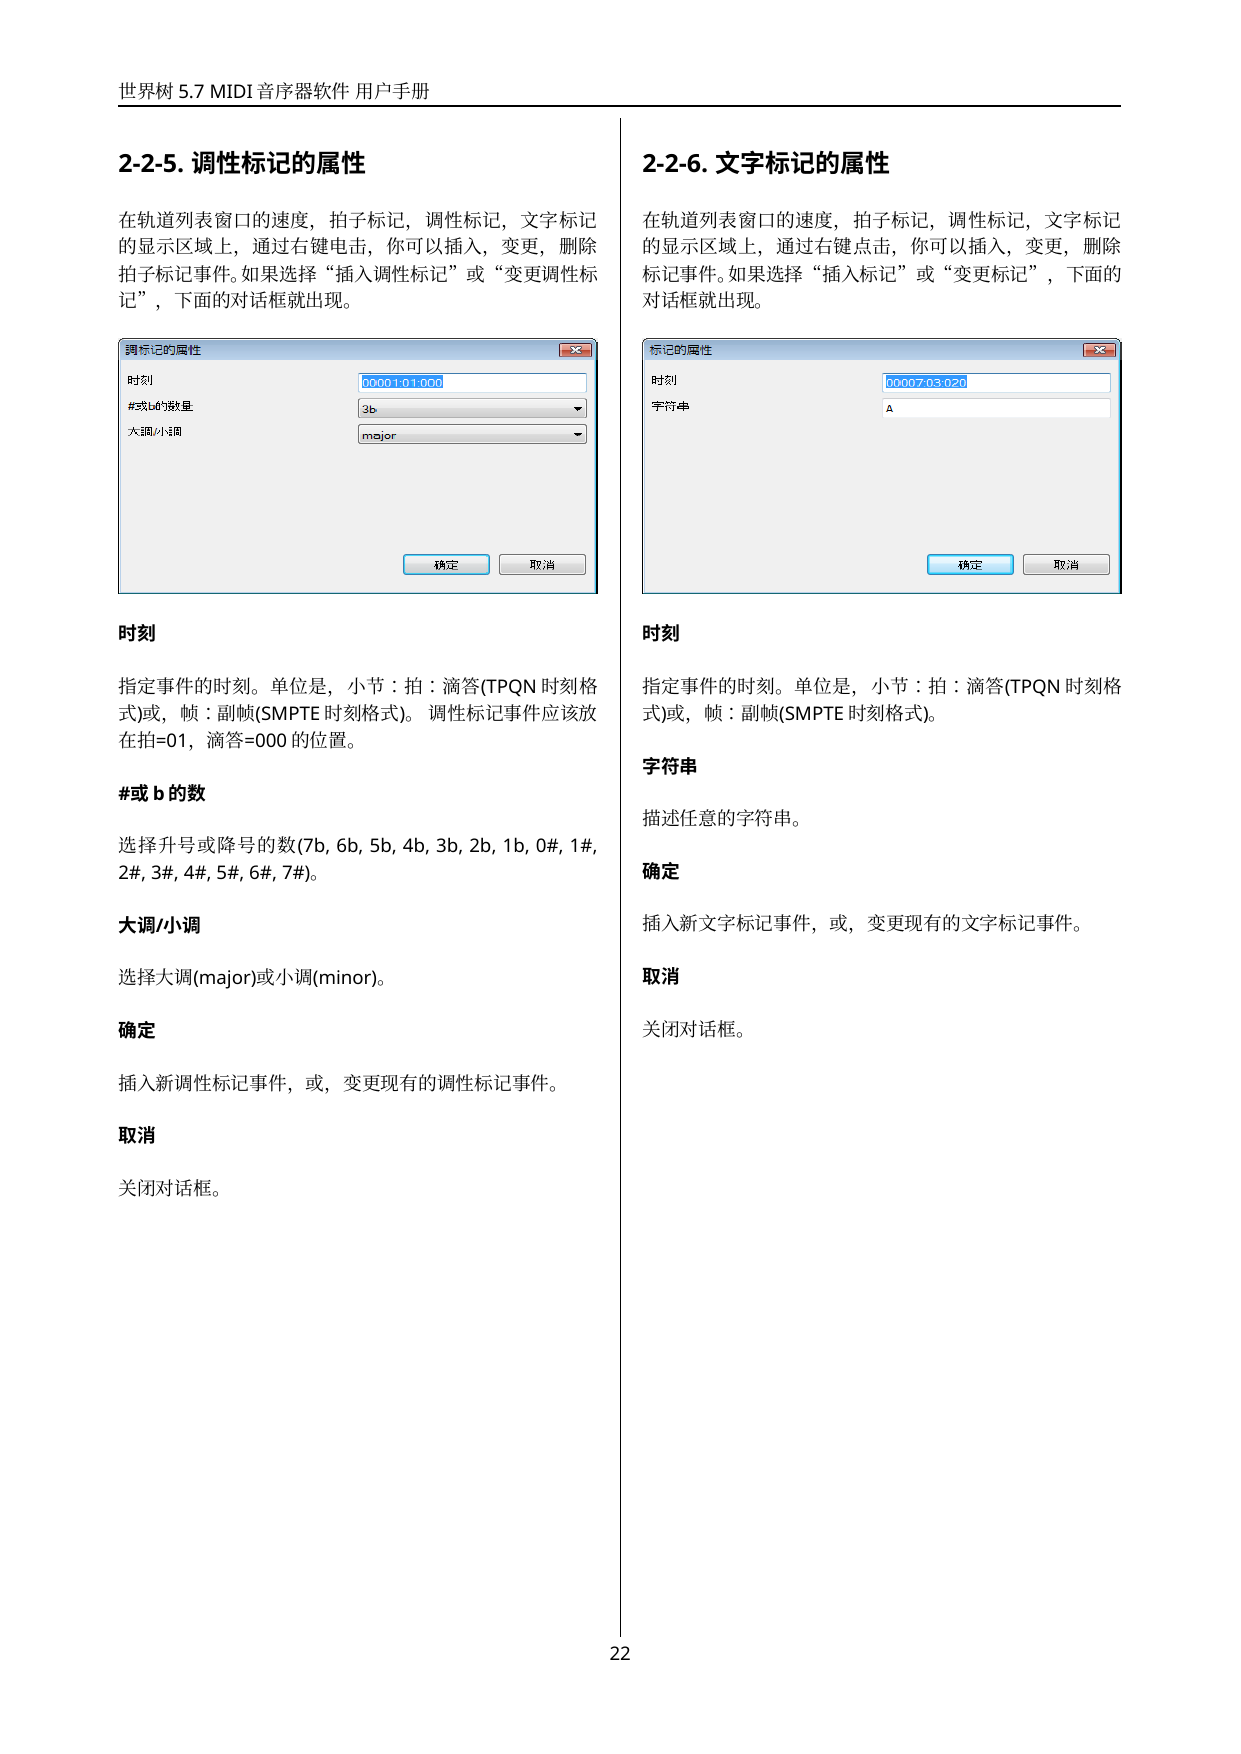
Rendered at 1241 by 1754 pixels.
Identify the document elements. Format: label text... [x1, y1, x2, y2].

text 大调/小调 [118, 910, 598, 938]
text 取消 [118, 1121, 598, 1148]
text 确定 [118, 1016, 598, 1043]
text 插入新文字标记事件，或，变更现有的文字标记事件。 [642, 909, 1122, 936]
text 确定 [642, 856, 1122, 884]
text 在轨道列表窗口的速度，拍子标记，调性标记，文字标记的显示区域上，通过右键电击，你可以插入，变更，删除拍子标记事件。如果选择“插入调性标记”或“变更调性标记”，下面的对话框就出现。 [118, 205, 598, 313]
text 关闭对话框。 [642, 1014, 1122, 1041]
text 关闭对话框。 [118, 1173, 598, 1201]
text 取消 [642, 962, 1122, 989]
subtitle 2-2-5. 调性标记的属性 [118, 144, 598, 180]
text 时刻 [118, 619, 598, 646]
picture [642, 338, 1122, 594]
text 描述任意的字符串。 [642, 804, 1122, 831]
text 时刻 [642, 619, 1122, 646]
text 字符串 [642, 751, 1122, 778]
text 选择升号或降号的数(7b, 6b, 5b, 4b, 3b, 2b, 1b, 0#, 1#, 2#, 3#, 4#, 5#, 6#, 7#)。 [118, 831, 598, 885]
text #或b的数 [118, 778, 598, 805]
text 插入新调性标记事件，或，变更现有的调性标记事件。 [118, 1068, 598, 1095]
text 在轨道列表窗口的速度，拍子标记，调性标记，文字标记的显示区域上，通过右键点击，你可以插入，变更，删除标记事件。如果选择“插入标记”或“变更标记”，下面的对话框就出现。 [642, 205, 1122, 313]
subtitle 2-2-6. 文字标记的属性 [642, 144, 1122, 180]
text 指定事件的时刻。单位是，小节：拍：滴答(TPQN时刻格式)或，帧：副帧(SMPTE时刻格式)。 调性标记事件应该放在拍=01，滴答=000的位置。 [118, 672, 598, 753]
text 选择大调(major)或小调(minor)。 [118, 963, 598, 990]
text 指定事件的时刻。单位是，小节：拍：滴答(TPQN时刻格式)或，帧：副帧(SMPTE时刻格式)。 [642, 672, 1122, 726]
picture [118, 338, 598, 594]
